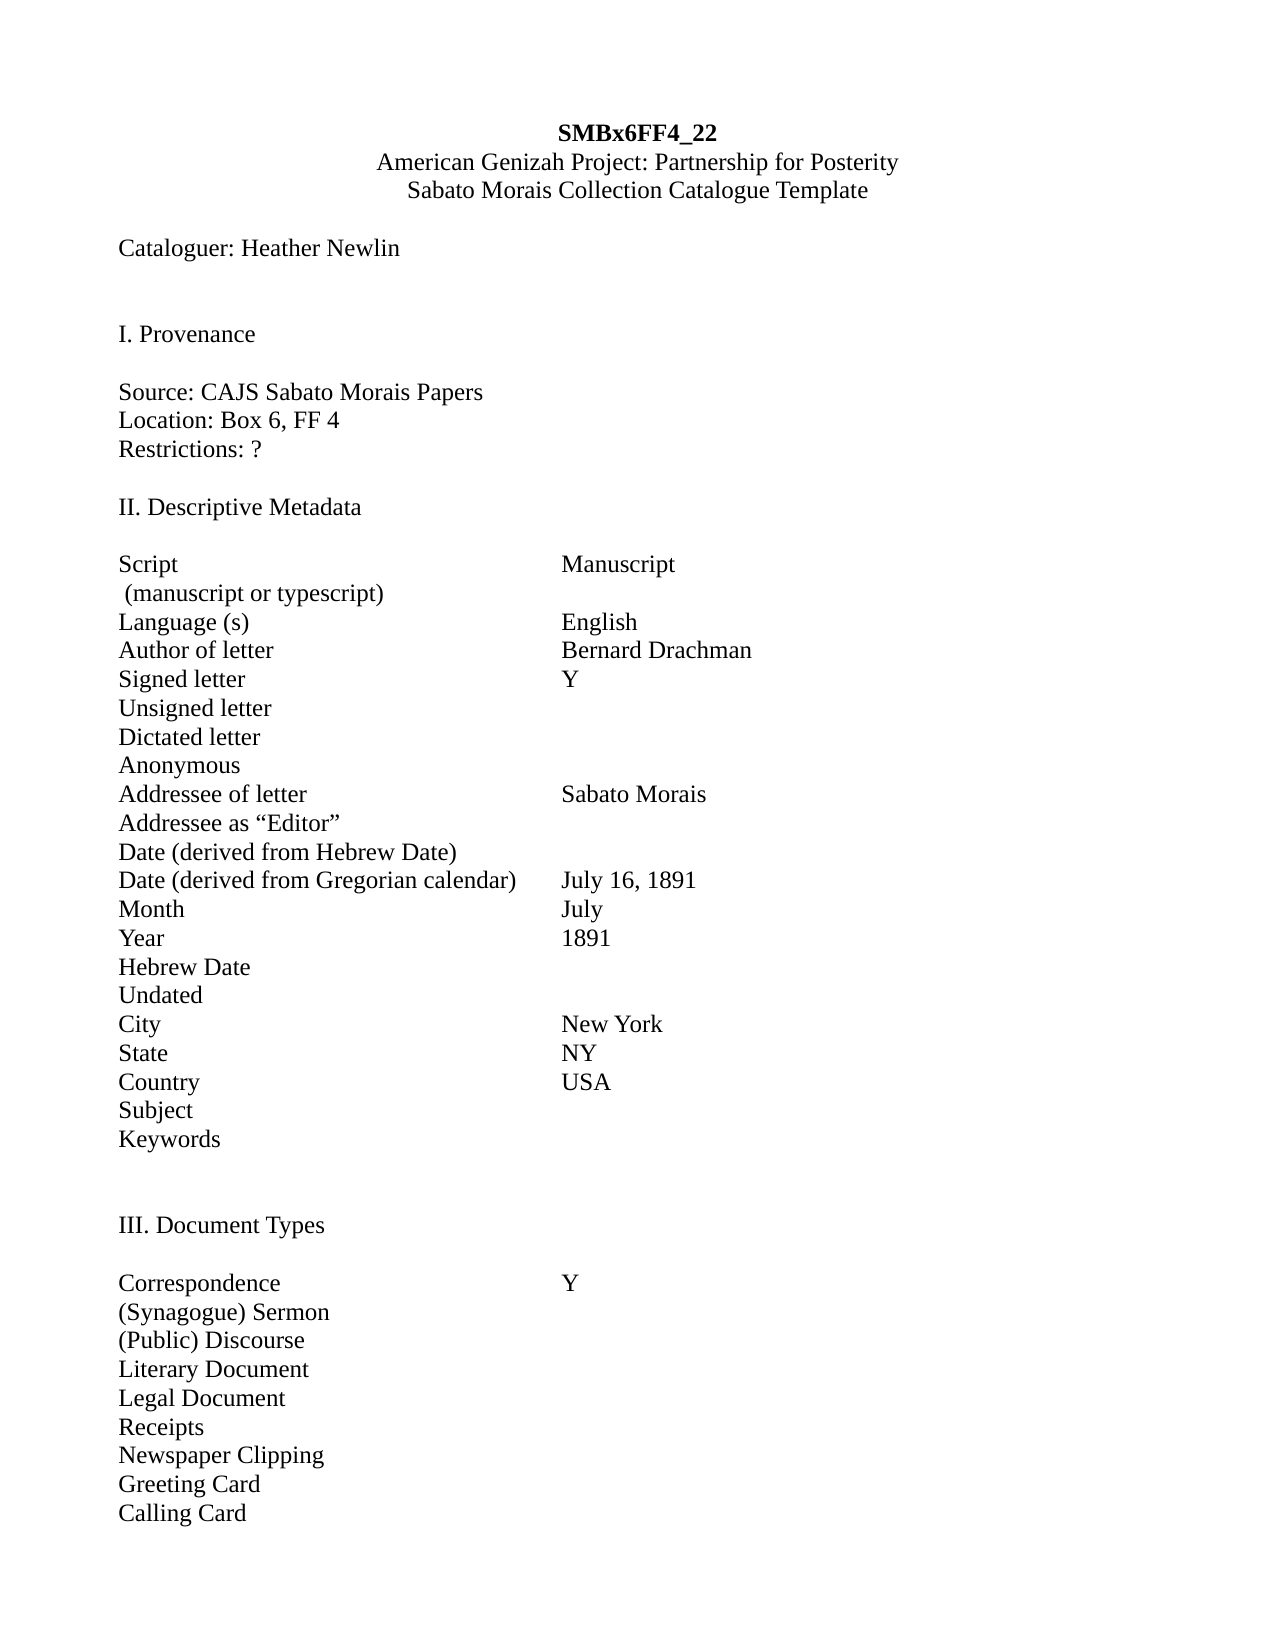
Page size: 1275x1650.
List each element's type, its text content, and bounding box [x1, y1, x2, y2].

text Addressee of letter Sabato Morais [118, 779, 1157, 808]
text Signed letter Y [118, 664, 1157, 693]
text Source: CAJS Sabato Morais Papers [118, 377, 1157, 406]
text Cataloguer: Heather Newlin [118, 233, 1157, 262]
text American Genizah Project: Partnership for Posterity [118, 147, 1157, 176]
text Dictated letter [118, 722, 1157, 751]
text Keywords [118, 1124, 1157, 1153]
text Sabato Morais Collection Catalogue Template [118, 176, 1157, 204]
text Date (derived from Hebrew Date) [118, 837, 1157, 866]
text State NY [118, 1038, 1157, 1067]
text Anonymous [118, 751, 1157, 779]
text SMBx6FF4_22 [118, 118, 1157, 147]
text Literary Document [118, 1354, 1157, 1383]
text Greeting Card [118, 1469, 1157, 1498]
text Year 1891 [118, 923, 1157, 952]
text Addressee as “Editor” [118, 808, 1157, 837]
text City New York [118, 1009, 1157, 1038]
text Month July [118, 894, 1157, 923]
text Location: Box 6, FF 4 [118, 406, 1157, 434]
text I. Provenance [118, 319, 1157, 348]
text Language (s) English [118, 607, 1157, 636]
text (manuscript or typescript) [118, 578, 1157, 607]
text Correspondence Y [118, 1268, 1157, 1297]
text Receipts [118, 1412, 1157, 1441]
text Date (derived from Gregorian calendar) July 16, 1891 [118, 866, 1157, 894]
text Newspaper Clipping [118, 1441, 1157, 1469]
text Subject [118, 1096, 1157, 1124]
text Hebrew Date [118, 952, 1157, 981]
text Undated [118, 981, 1157, 1009]
text III. Document Types [118, 1211, 1157, 1239]
text Legal Document [118, 1383, 1157, 1412]
text II. Descriptive Metadata [118, 492, 1157, 521]
text Restrictions: ? [118, 434, 1157, 463]
text (Public) Discourse [118, 1326, 1157, 1354]
text (Synagogue) Sermon [118, 1297, 1157, 1326]
text Unsigned letter [118, 693, 1157, 722]
text Country USA [118, 1067, 1157, 1096]
text Calling Card [118, 1498, 1157, 1527]
text Author of letter Bernard Drachman [118, 636, 1157, 664]
text Script Manuscript [118, 549, 1157, 578]
